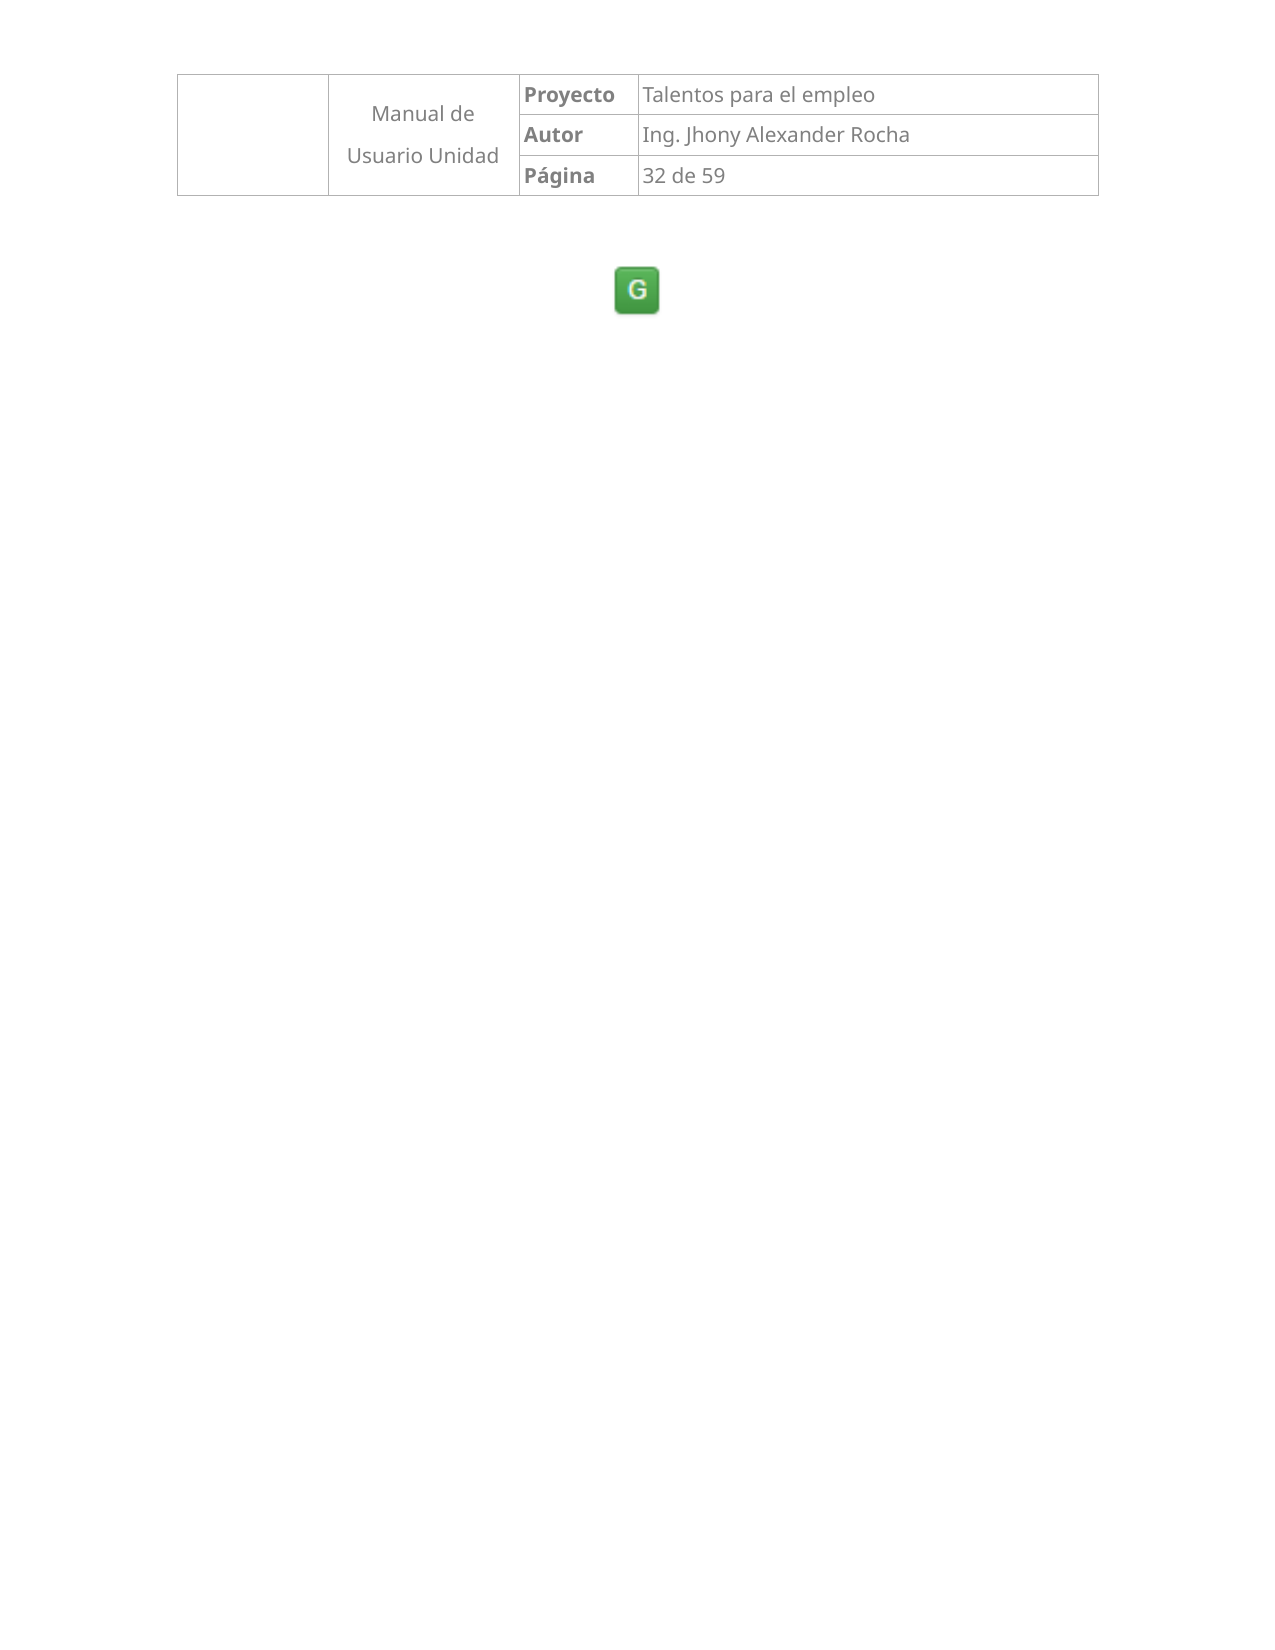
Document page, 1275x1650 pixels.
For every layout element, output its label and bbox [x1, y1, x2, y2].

picture [609, 262, 666, 321]
